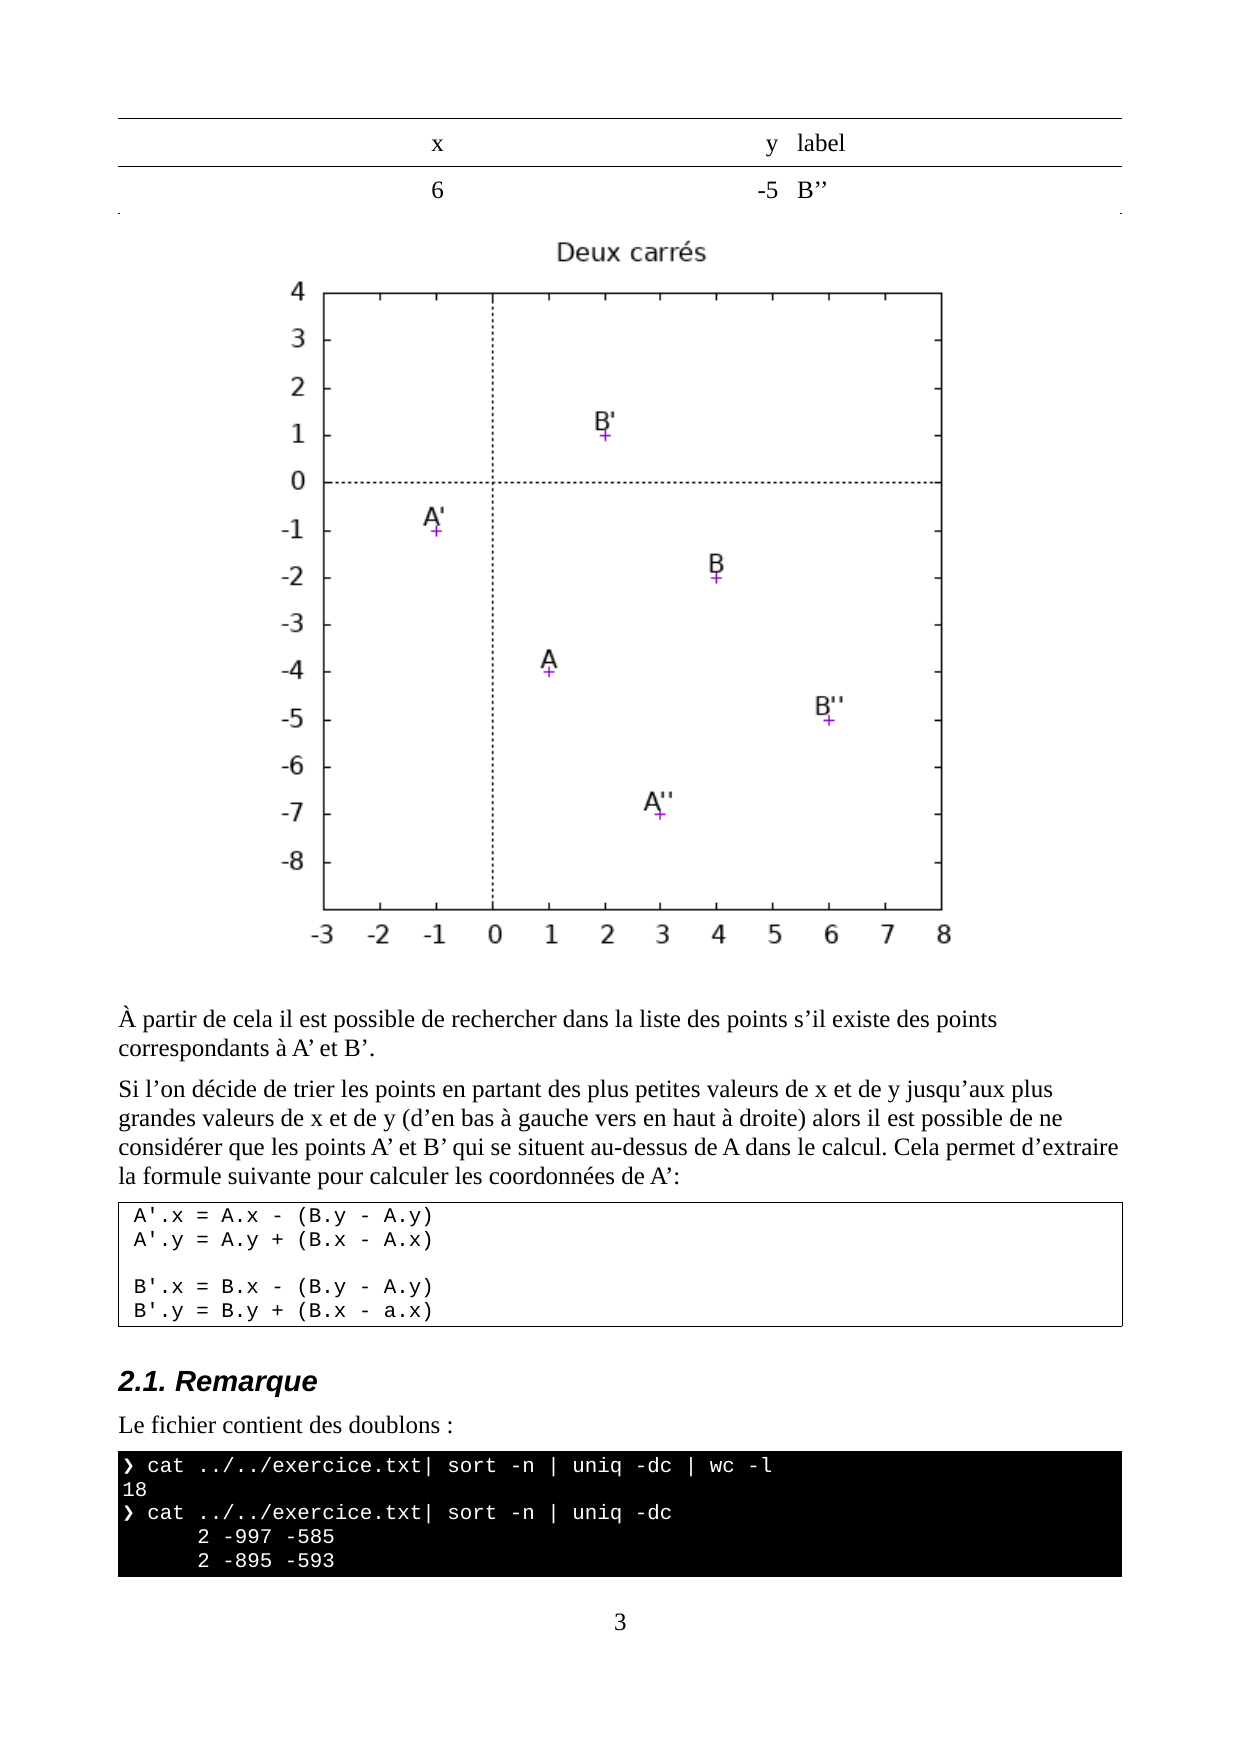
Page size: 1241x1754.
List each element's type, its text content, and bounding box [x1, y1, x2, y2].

text Le fichier contient des doublons : [118, 1410, 1122, 1438]
table_cell -5 [453, 167, 787, 213]
text B'.y = B.y + (B.x - a.x) [119, 1297, 1122, 1326]
table_header y [453, 119, 787, 166]
table_header x [118, 119, 453, 166]
text Si l’on décide de trier les points en partant des plus petites valeurs de x et de y jusqu’aux plus grandes valeurs de x et de y (d’en bas à gauche vers en haut à droite) alors il est possible de ne considérer que les points A’ et B’ qui se situent au-dessus de A dans le calcul. Cela permet d’extraire la formule suivante pour calculer les coordonnées de A’: [118, 1074, 1122, 1189]
text À partir de cela il est possible de rechercher dans la liste des points s’il existe des points correspondants à A’ et B’. [118, 1004, 1122, 1062]
text ❯ cat ../../exercice.txt| sort -n | uniq -dc [119, 1498, 1121, 1522]
text A'.y = A.y + (B.x - A.x) [119, 1226, 1122, 1252]
table_cell 6 [118, 167, 453, 213]
picture [120, 213, 1121, 964]
table_cell B’’ [788, 167, 1122, 213]
text ❯ cat ../../exercice.txt| sort -n | uniq -dc | wc -l [119, 1452, 1121, 1475]
text A'.x = A.x - (B.y - A.y) [119, 1203, 1122, 1226]
text 2 -997 -585 [119, 1522, 1121, 1546]
text 18 [119, 1475, 1121, 1498]
subtitle Remarque [118, 1364, 1122, 1397]
text 2 -895 -593 [119, 1546, 1121, 1576]
text B'.x = B.x - (B.y - A.y) [119, 1273, 1122, 1297]
table_header label [788, 119, 1122, 166]
